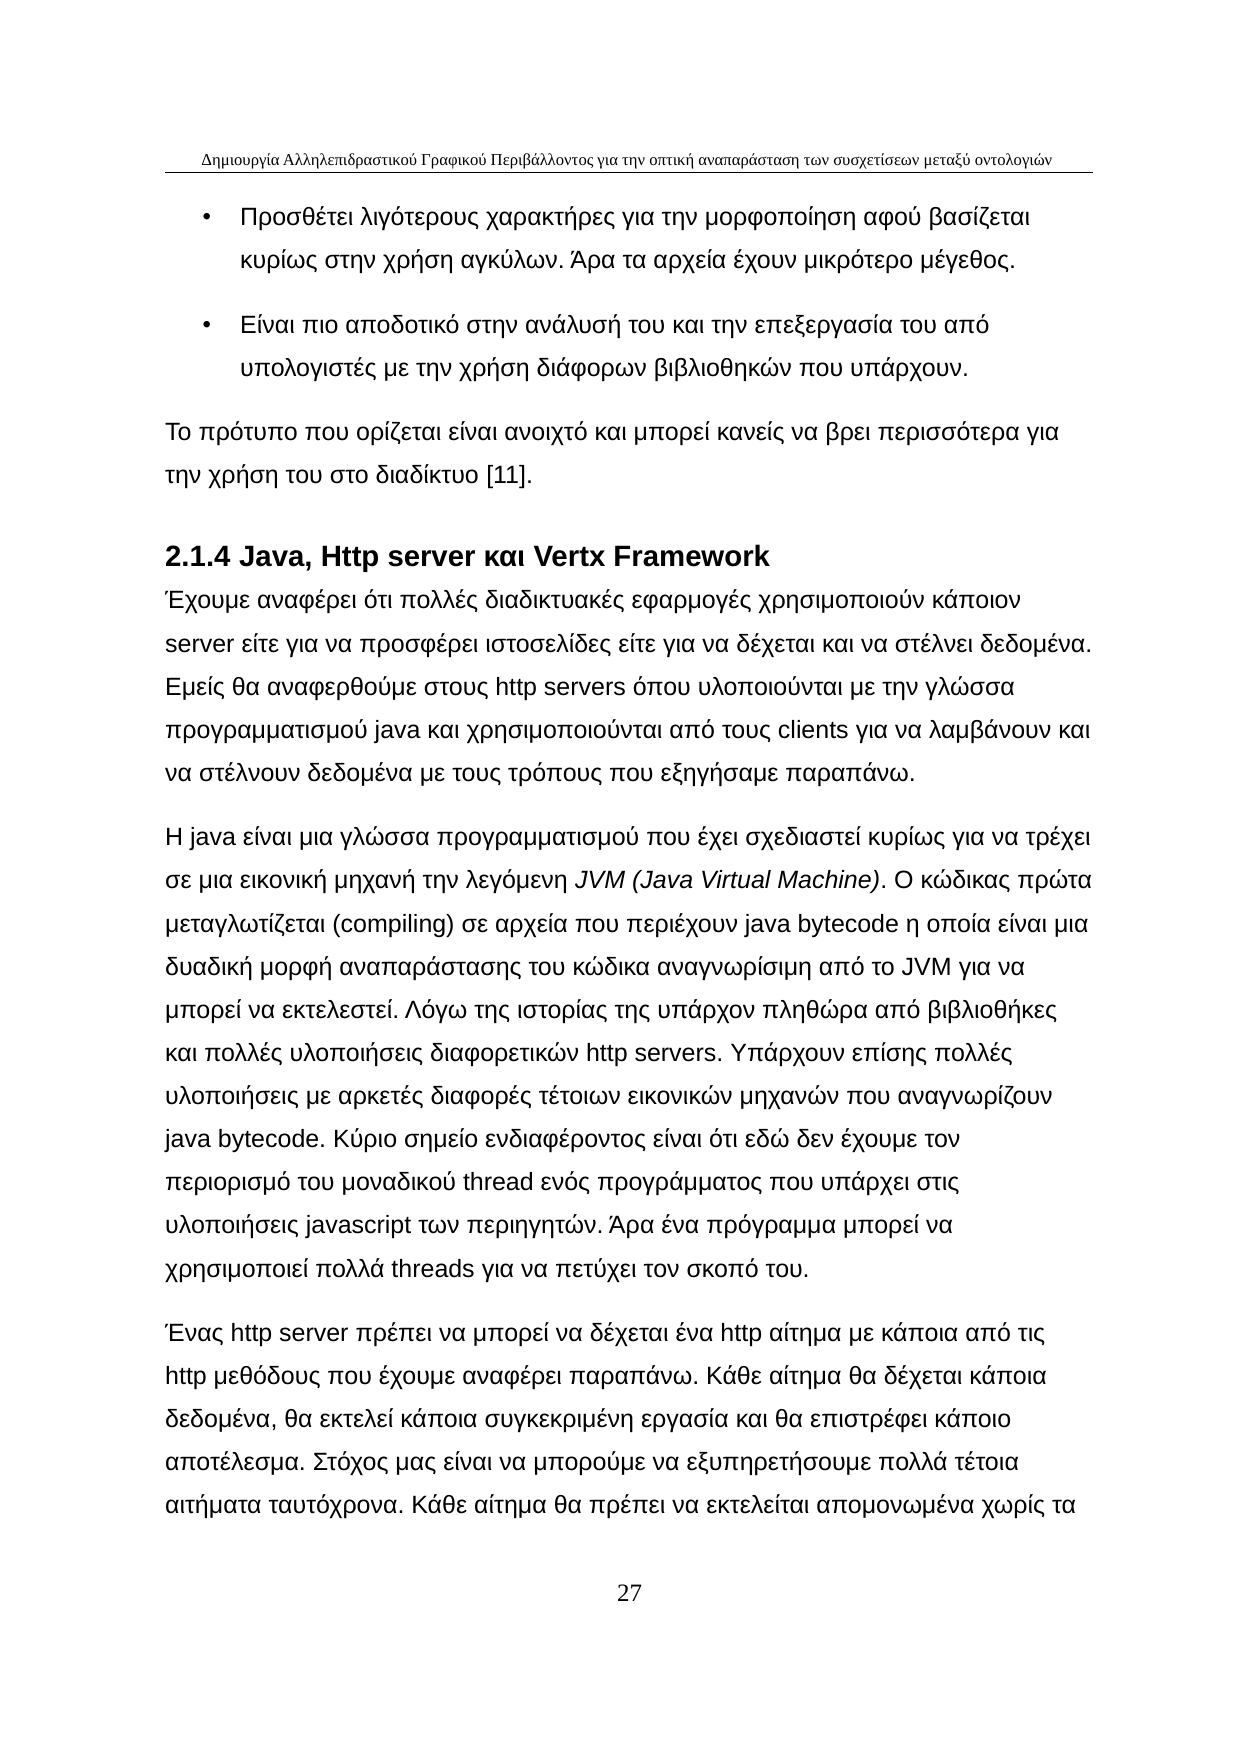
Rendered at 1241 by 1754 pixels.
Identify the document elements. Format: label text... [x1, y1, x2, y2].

list Είναι πιο αποδοτικό στην ανάλυσή του και την επεξεργασία του από υπολογιστές με την χρήση διάφορων βιβλιοθηκών που υπάρχουν. [202, 310, 1093, 382]
text Ένας http server πρέπει να μπορεί να δέχεται ένα http αίτημα με κάποια από τις http μεθόδους που έχουμε αναφέρει παραπάνω. Κάθε αίτημα θα δέχεται κάποια δεδομένα, θα εκτελεί κάποια συγκεκριμένη εργασία και θα επιστρέφει κάποιο αποτέλεσμα. Στόχος μας είναι να μπορούμε να εξυπηρετήσουμε πολλά τέτοια αιτήματα ταυτόχρονα. Κάθε αίτημα θα πρέπει να εκτελείται απομονωμένα χωρίς τα [165, 1318, 1093, 1519]
text Έχουμε αναφέρει ότι πολλές διαδικτυακές εφαρμογές χρησιμοποιούν κάποιον server είτε για να προσφέρει ιστοσελίδες είτε για να δέχεται και να στέλνει δεδομένα. Εμείς θα αναφερθούμε στους http servers όπου υλοποιούνται με την γλώσσα προγραμματισμού java και χρησιμοποιούνται από τους clients για να λαμβάνουν και να στέλνουν δεδομένα με τους τρόπους που εξηγήσαμε παραπάνω. [165, 586, 1093, 787]
text Η java είναι μια γλώσσα προγραμματισμού που έχει σχεδιαστεί κυρίως για να τρέχει σε μια εικονική μηχανή την λεγόμενη JVM (Java Virtual Machine). Ο κώδικας πρώτα μεταγλωτίζεται (compiling) σε αρχεία που περιέχουν java bytecode η οποία είναι μια δυαδική μορφή αναπαράστασης του κώδικα αναγνωρίσιμη από το JVM για να μπορεί να εκτελεστεί. Λόγω της ιστορίας της υπάρχον πληθώρα από βιβλιοθήκες και πολλές υλοποιήσεις διαφορετικών http servers. Υπάρχουν επίσης πολλές υλοποιήσεις με αρκετές διαφορές τέτοιων εικονικών μηχανών που αναγνωρίζουν java bytecode. Κύριο σημείο ενδιαφέροντος είναι ότι εδώ δεν έχουμε τον περιορισμό του μοναδικού thread ενός προγράμματος που υπάρχει στις υλοποιήσεις javascript των περιηγητών. Άρα ένα πρόγραμμα μπορεί να χρησιμοποιεί πολλά threads για να πετύχει τον σκοπό του. [165, 822, 1093, 1282]
list Προσθέτει λιγότερους χαρακτήρες για την μορφοποίηση αφού βασίζεται κυρίως στην χρήση αγκύλων. Άρα τα αρχεία έχουν μικρότερο μέγεθος. [202, 202, 1093, 274]
subtitle Java, Http server και Vertx Framework [165, 539, 1093, 573]
text Το πρότυπο που ορίζεται είναι ανοιχτό και μπορεί κανείς να βρει περισσότερα για την χρήση του στο διαδίκτυο [11]. [165, 417, 1093, 489]
